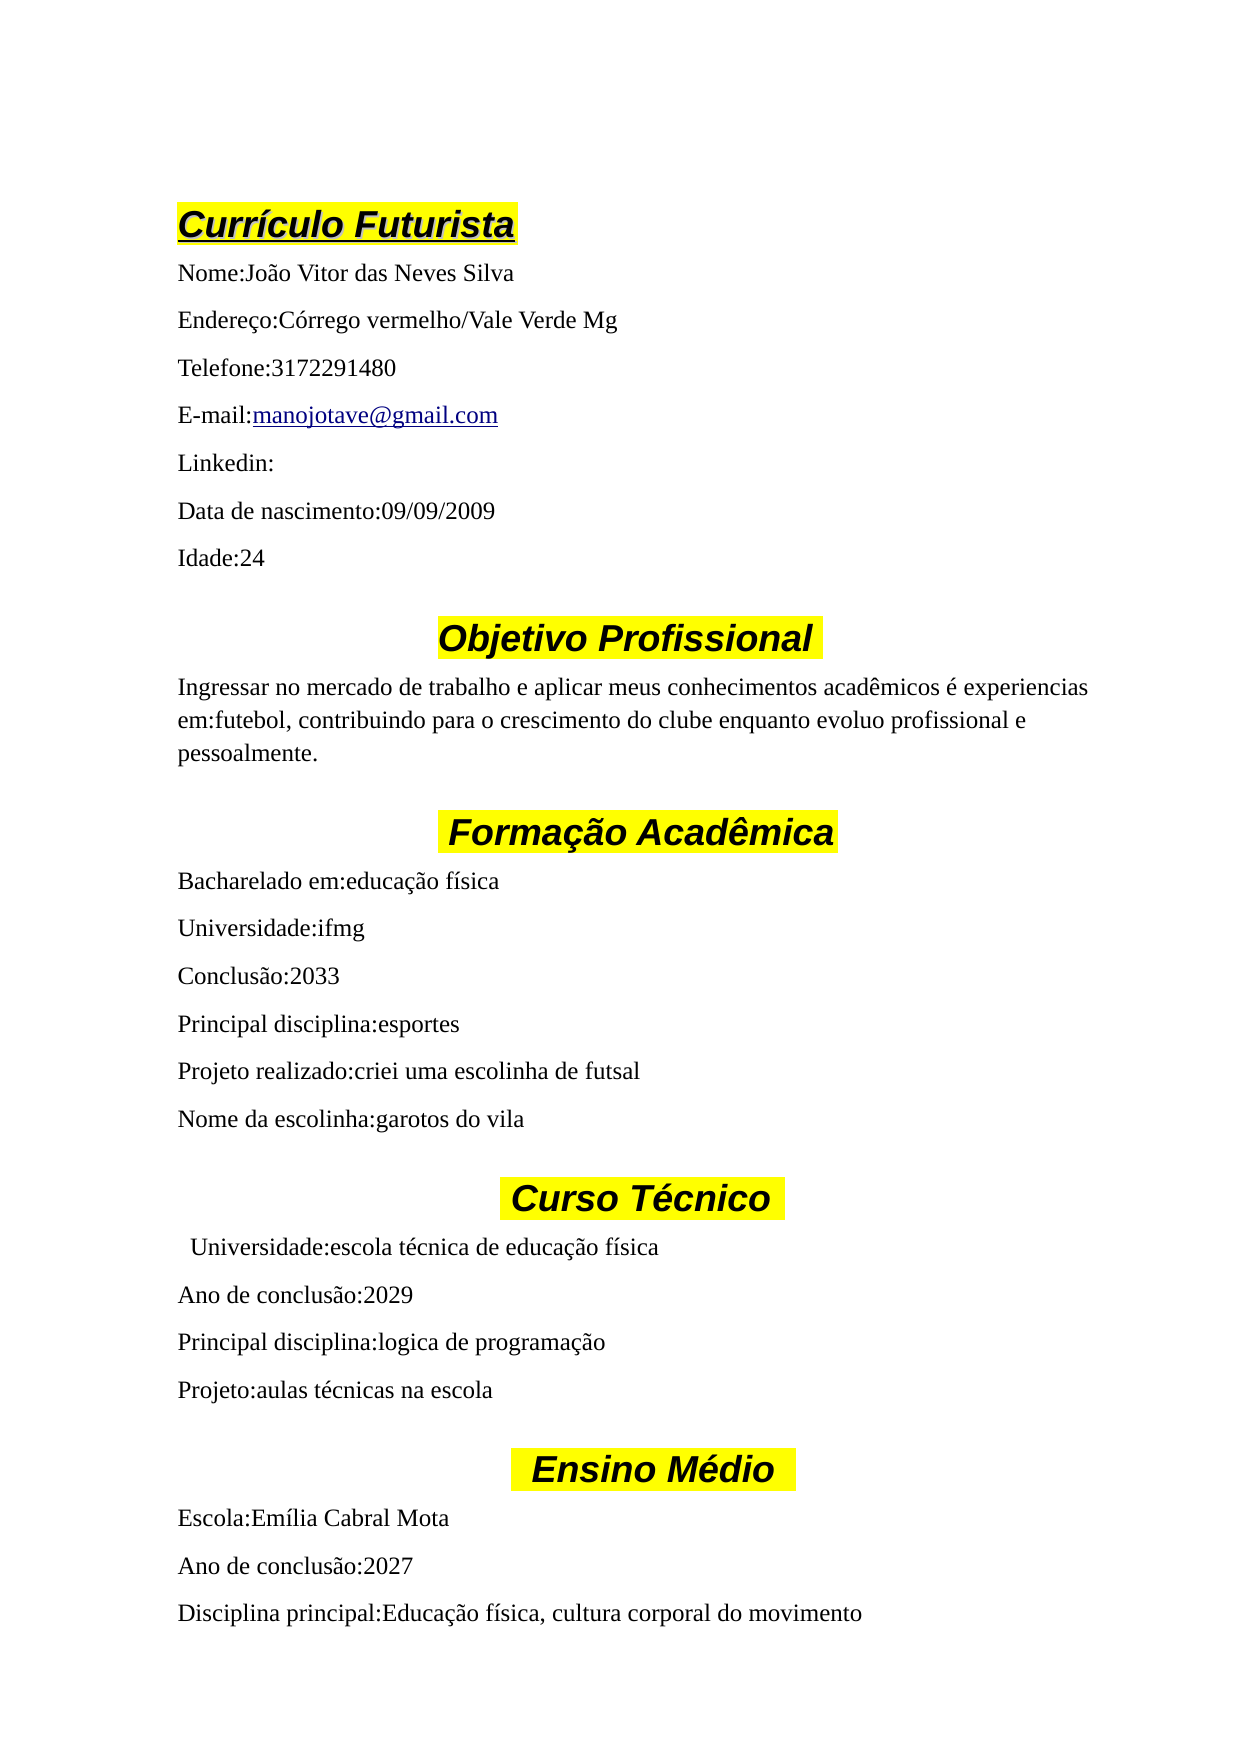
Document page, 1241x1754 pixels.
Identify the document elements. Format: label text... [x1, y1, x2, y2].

subtitle Curso Técnico [177, 1177, 1122, 1220]
subtitle Ensino Médio [177, 1448, 1122, 1491]
text E-mail:manojotave@gmail.com [177, 401, 1122, 429]
text Nome:João Vitor das Neves Silva [177, 258, 1122, 287]
text Conclusão:2033 [177, 961, 1122, 990]
text Data de nascimento:09/09/2009 [177, 496, 1122, 524]
text Projeto:aulas técnicas na escola [177, 1375, 1122, 1404]
text Projeto realizado:criei uma escolinha de futsal [177, 1056, 1122, 1085]
text Ano de conclusão:2027 [177, 1551, 1122, 1579]
text Telefone:3172291480 [177, 353, 1122, 382]
text Principal disciplina:logica de programação [177, 1327, 1122, 1356]
text Universidade:escola técnica de educação física [177, 1232, 1122, 1261]
text Principal disciplina:esportes [177, 1009, 1122, 1037]
subtitle Formação Acadêmica [177, 810, 1122, 853]
text Nome da escolinha:garotos do vila [177, 1104, 1122, 1133]
text Ingressar no mercado de trabalho e aplicar meus conhecimentos acadêmicos é experiencias em:futebol, contribuindo para o crescimento do clube enquanto evoluo profissional e pessoalmente. [177, 672, 1122, 766]
text Linkedin: [177, 448, 1122, 477]
text Bacharelado em:educação física [177, 866, 1122, 895]
text Ano de conclusão:2029 [177, 1280, 1122, 1308]
text Endereço:Córrego vermelho/Vale Verde Mg [177, 305, 1122, 334]
subtitle Currículo Futurista [177, 202, 1122, 245]
text Disciplina principal:Educação física, cultura corporal do movimento [177, 1598, 1122, 1627]
text Idade:24 [177, 543, 1122, 572]
text Universidade:ifmg [177, 913, 1122, 942]
text Escola:Emília Cabral Mota [177, 1503, 1122, 1532]
subtitle Objetivo Profissional [177, 616, 1122, 659]
